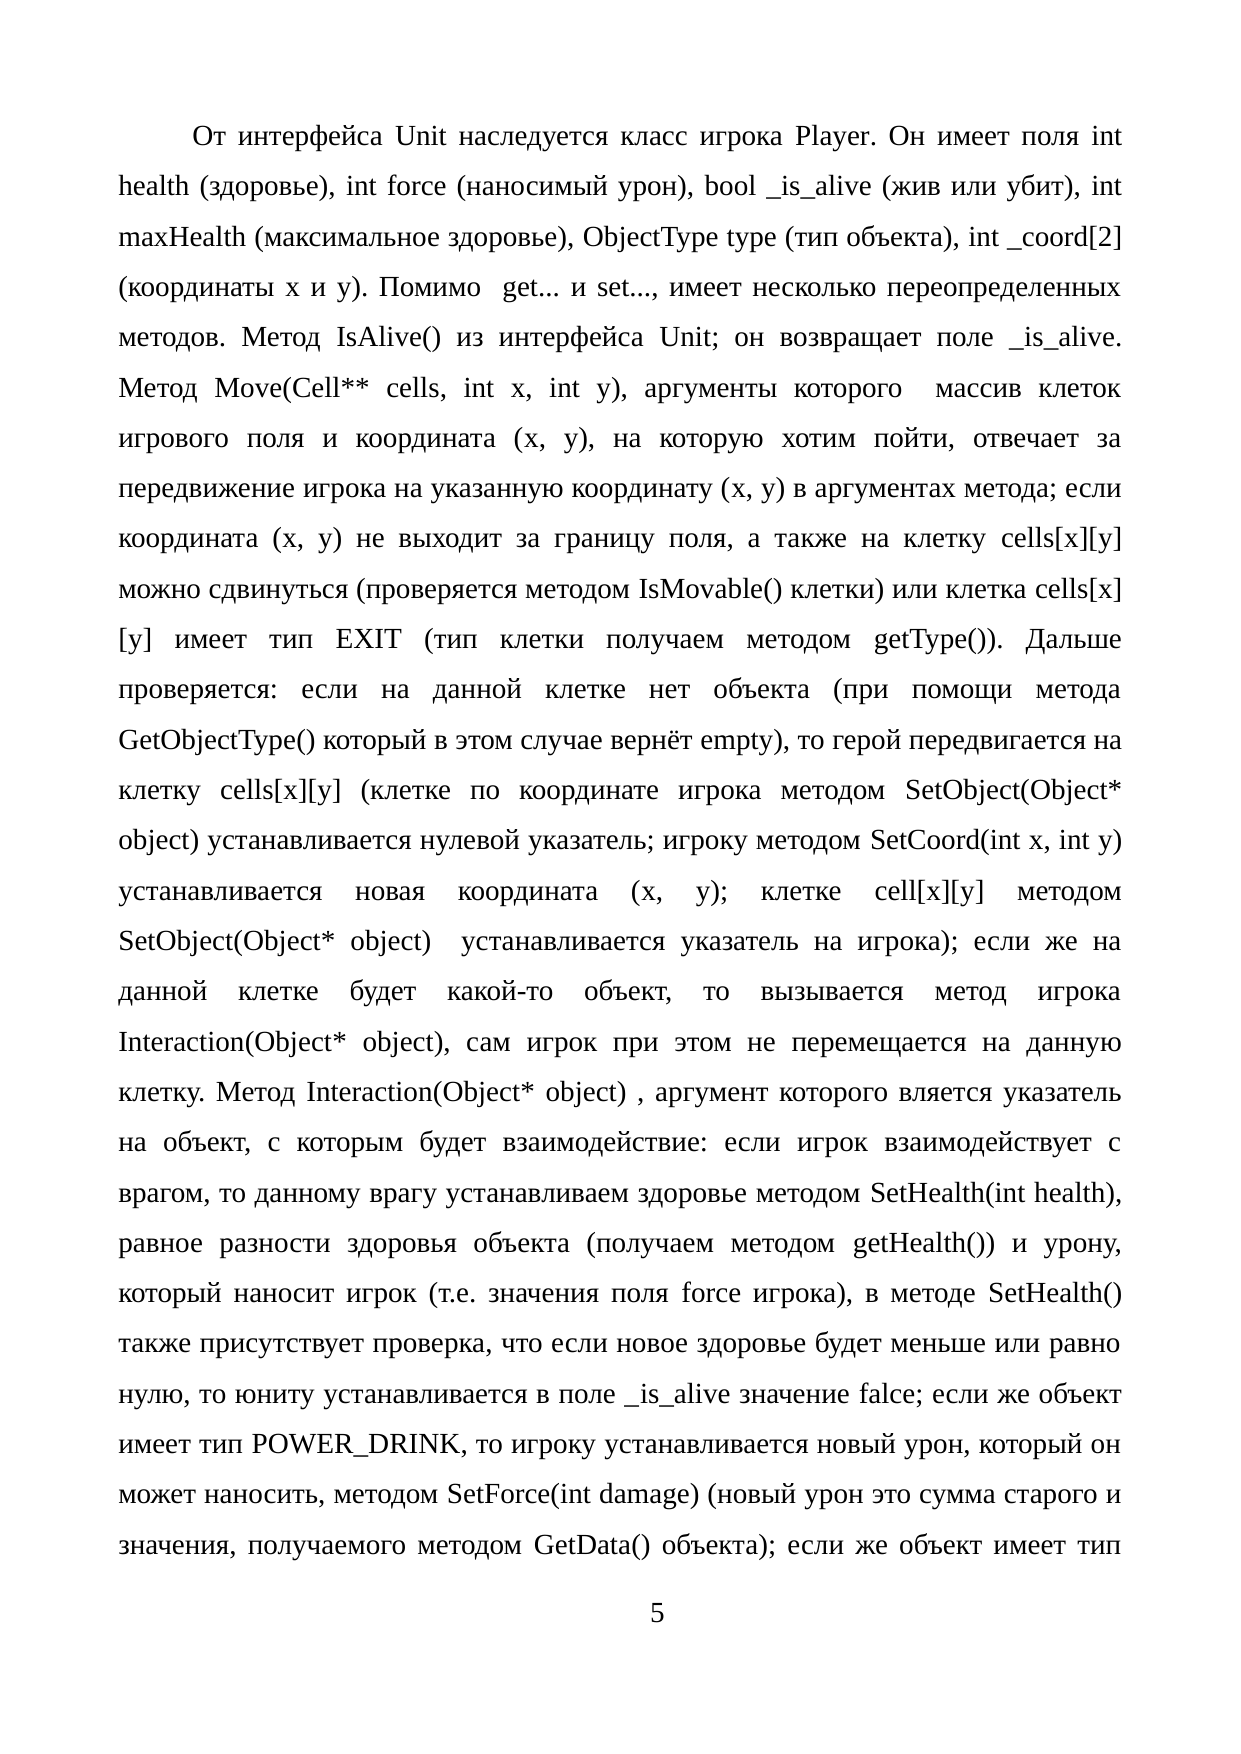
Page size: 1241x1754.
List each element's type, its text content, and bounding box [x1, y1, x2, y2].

text От интерфейса Unit наследуется класс игрока Player. Он имеет поля int health (здоровье), int force (наносимый урон), bool _is_alive (жив или убит), int maxHealth (максимальное здоровье), ObjectType type (тип объекта), int _coord[2] (координаты x и у). Помимо get... и set..., имеет несколько переопределенных методов. Метод IsAlive() из интерфейса Unit; он возвращает поле _is_alive. Метод Move(Cell** cells, int x, int y), аргументы которого массив клеток игрового поля и координата (x, y), на которую хотим пойти, отвечает за передвижение игрока на указанную координату (x, y) в аргументах метода; если координата (x, y) не выходит за границу поля, а также на клетку cells[x][y] можно сдвинуться (проверяется методом IsMovable() клетки) или клетка cells[x][y] имеет тип EXIT (тип клетки получаем методом getType()). Дальше проверяется: если на данной клетке нет объекта (при помощи метода GetObjectType() который в этом случае вернёт empty), то герой передвигается на клетку cells[x][y] (клетке по координате игрока методом SetObject(Object* object) устанавливается нулевой указатель; игроку методом SetCoord(int x, int y) устанавливается новая координата (x, y); клетке cell[x][y] методом SetObject(Object* object) устанавливается указатель на игрока); если же на данной клетке будет какой-то объект, то вызывается метод игрока Interaction(Object* object), сам игрок при этом не перемещается на данную клетку. Метод Interaction(Object* object) , аргумент которого вляется указатель на объект, с которым будет взаимодействие: если игрок взаимодействует с врагом, то данному врагу устанавливаем здоровье методом SetHealth(int health), равное разности здоровья объекта (получаем методом getHealth()) и урону, который наносит игрок (т.е. значения поля force игрока), в методе SetHealth() также присутствует проверка, что если новое здоровье будет меньше или равно нулю, то юниту устанавливается в поле _is_alive значение falce; если же объект имеет тип POWER_DRINK, то игроку устанавливается новый урон, который он может наносить, методом SetForce(int damage) (новый урон это сумма старого и значения, получаемого методом GetData() объекта); если же объект имеет тип [118, 118, 1122, 1560]
